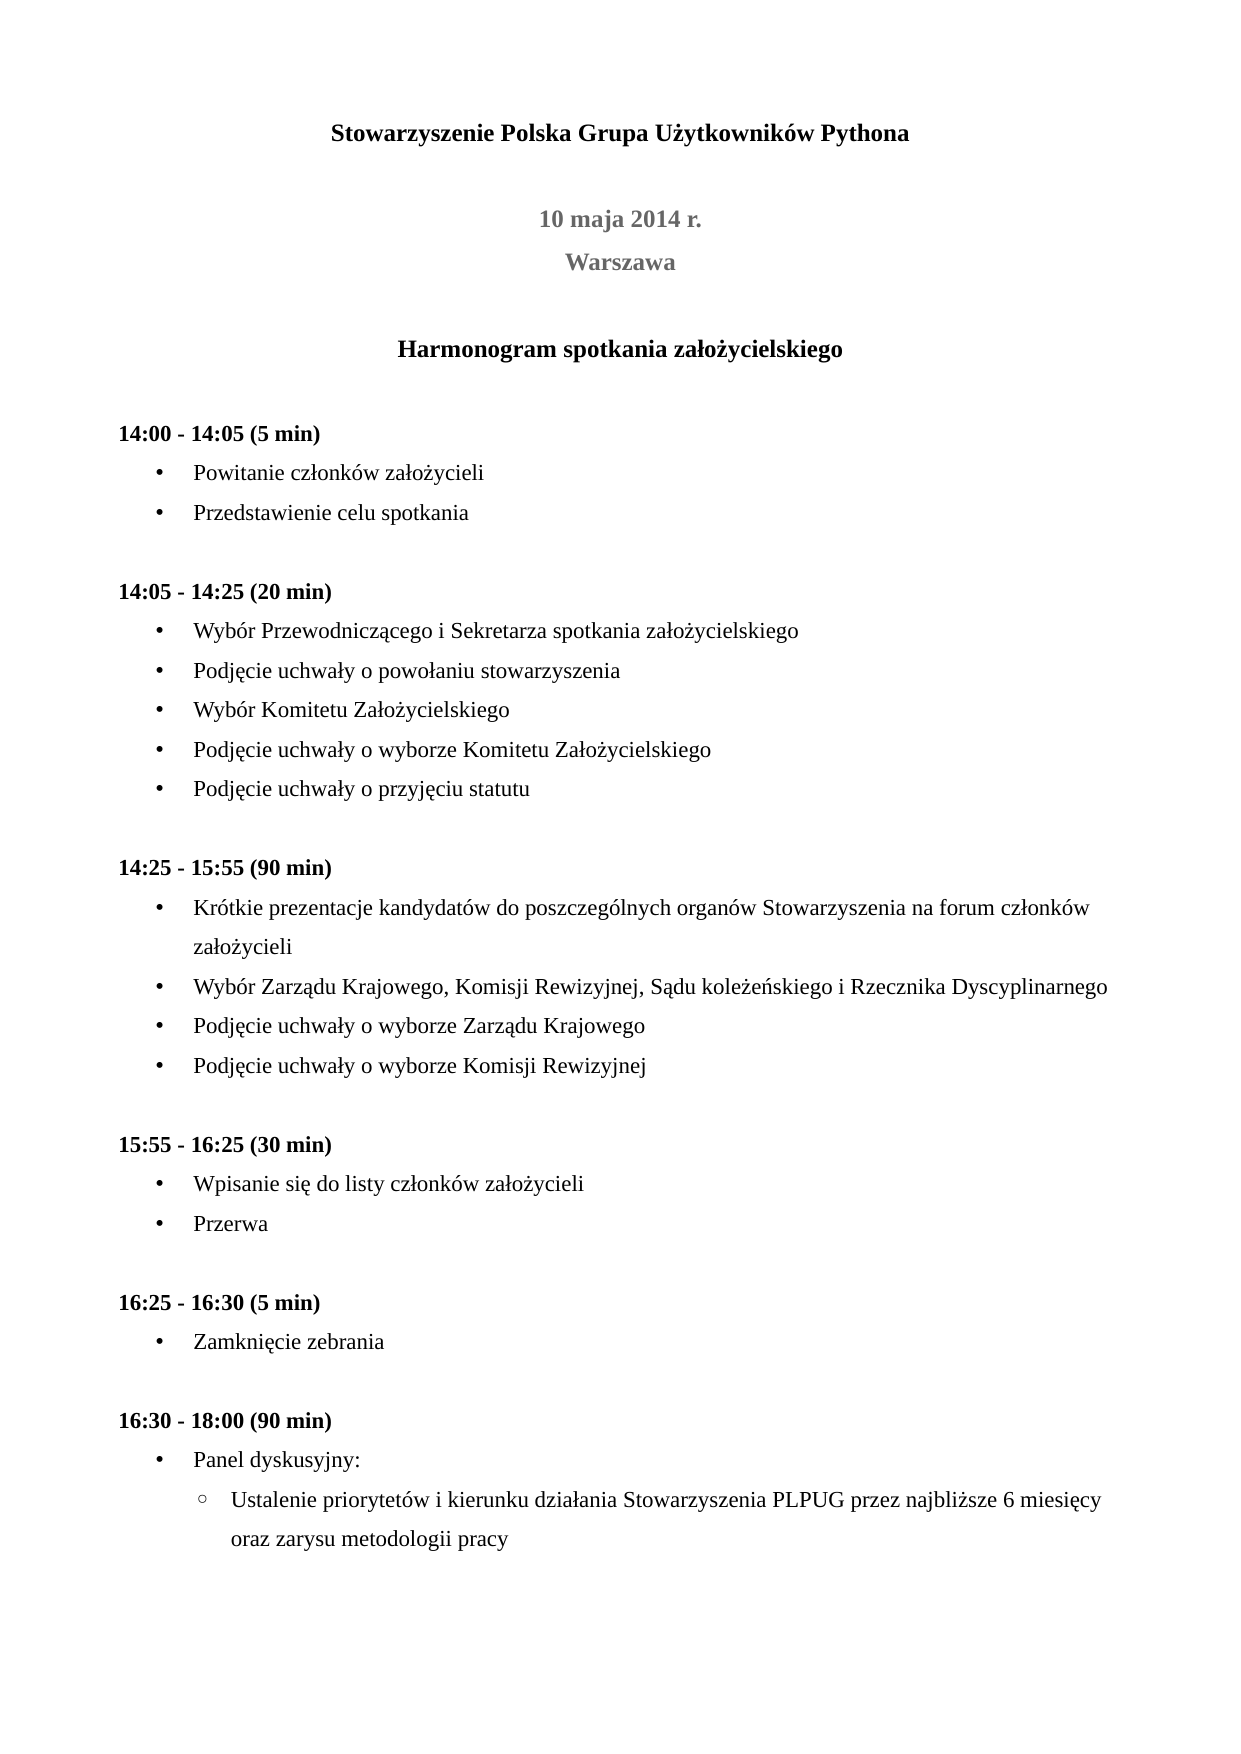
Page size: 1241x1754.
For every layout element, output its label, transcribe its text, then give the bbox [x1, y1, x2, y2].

list Wybór Przewodniczącego i Sekretarza spotkania założycielskiego [156, 617, 1122, 644]
text Warszawa [118, 247, 1122, 276]
text 16:25 - 16:30 (5 min) [118, 1288, 1122, 1315]
list Wybór Zarządu Krajowego, Komisji Rewizyjnej, Sądu koleżeńskiego i Rzecznika Dyscyplinarnego [156, 973, 1122, 999]
list Podjęcie uchwały o wyborze Zarządu Krajowego [156, 1012, 1122, 1038]
text 15:55 - 16:25 (30 min) [118, 1131, 1122, 1157]
list Przedstawienie celu spotkania [156, 499, 1122, 525]
list Podjęcie uchwały o powołaniu stowarzyszenia [156, 657, 1122, 683]
text 14:25 - 15:55 (90 min) [118, 854, 1122, 881]
list Wybór Komitetu Założycielskiego [156, 696, 1122, 723]
list Przerwa [156, 1209, 1122, 1236]
text 14:00 - 14:05 (5 min) [118, 420, 1122, 446]
list Podjęcie uchwały o przyjęciu statutu [156, 775, 1122, 802]
text Stowarzyszenie Polska Grupa Użytkowników Pythona [118, 118, 1122, 147]
text Harmonogram spotkania założycielskiego [118, 334, 1122, 362]
list Powitanie członków założycieli [156, 459, 1122, 486]
list Ustalenie priorytetów i kierunku działania Stowarzyszenia PLPUG przez najbliższe 6 miesięcy oraz zarysu metodologii pracy [193, 1486, 1122, 1552]
text 14:05 - 14:25 (20 min) [118, 578, 1122, 604]
list Zamknięcie zebrania [156, 1328, 1122, 1354]
list Panel dyskusyjny: [156, 1446, 1122, 1473]
list Wpisanie się do listy członków założycieli [156, 1170, 1122, 1196]
list Podjęcie uchwały o wyborze Komitetu Założycielskiego [156, 736, 1122, 762]
text 16:30 - 18:00 (90 min) [118, 1407, 1122, 1433]
list Krótkie prezentacje kandydatów do poszczególnych organów Stowarzyszenia na forum członków założycieli [156, 894, 1122, 959]
list Podjęcie uchwały o wyborze Komisji Rewizyjnej [156, 1052, 1122, 1078]
text 10 maja 2014 r. [118, 204, 1122, 233]
